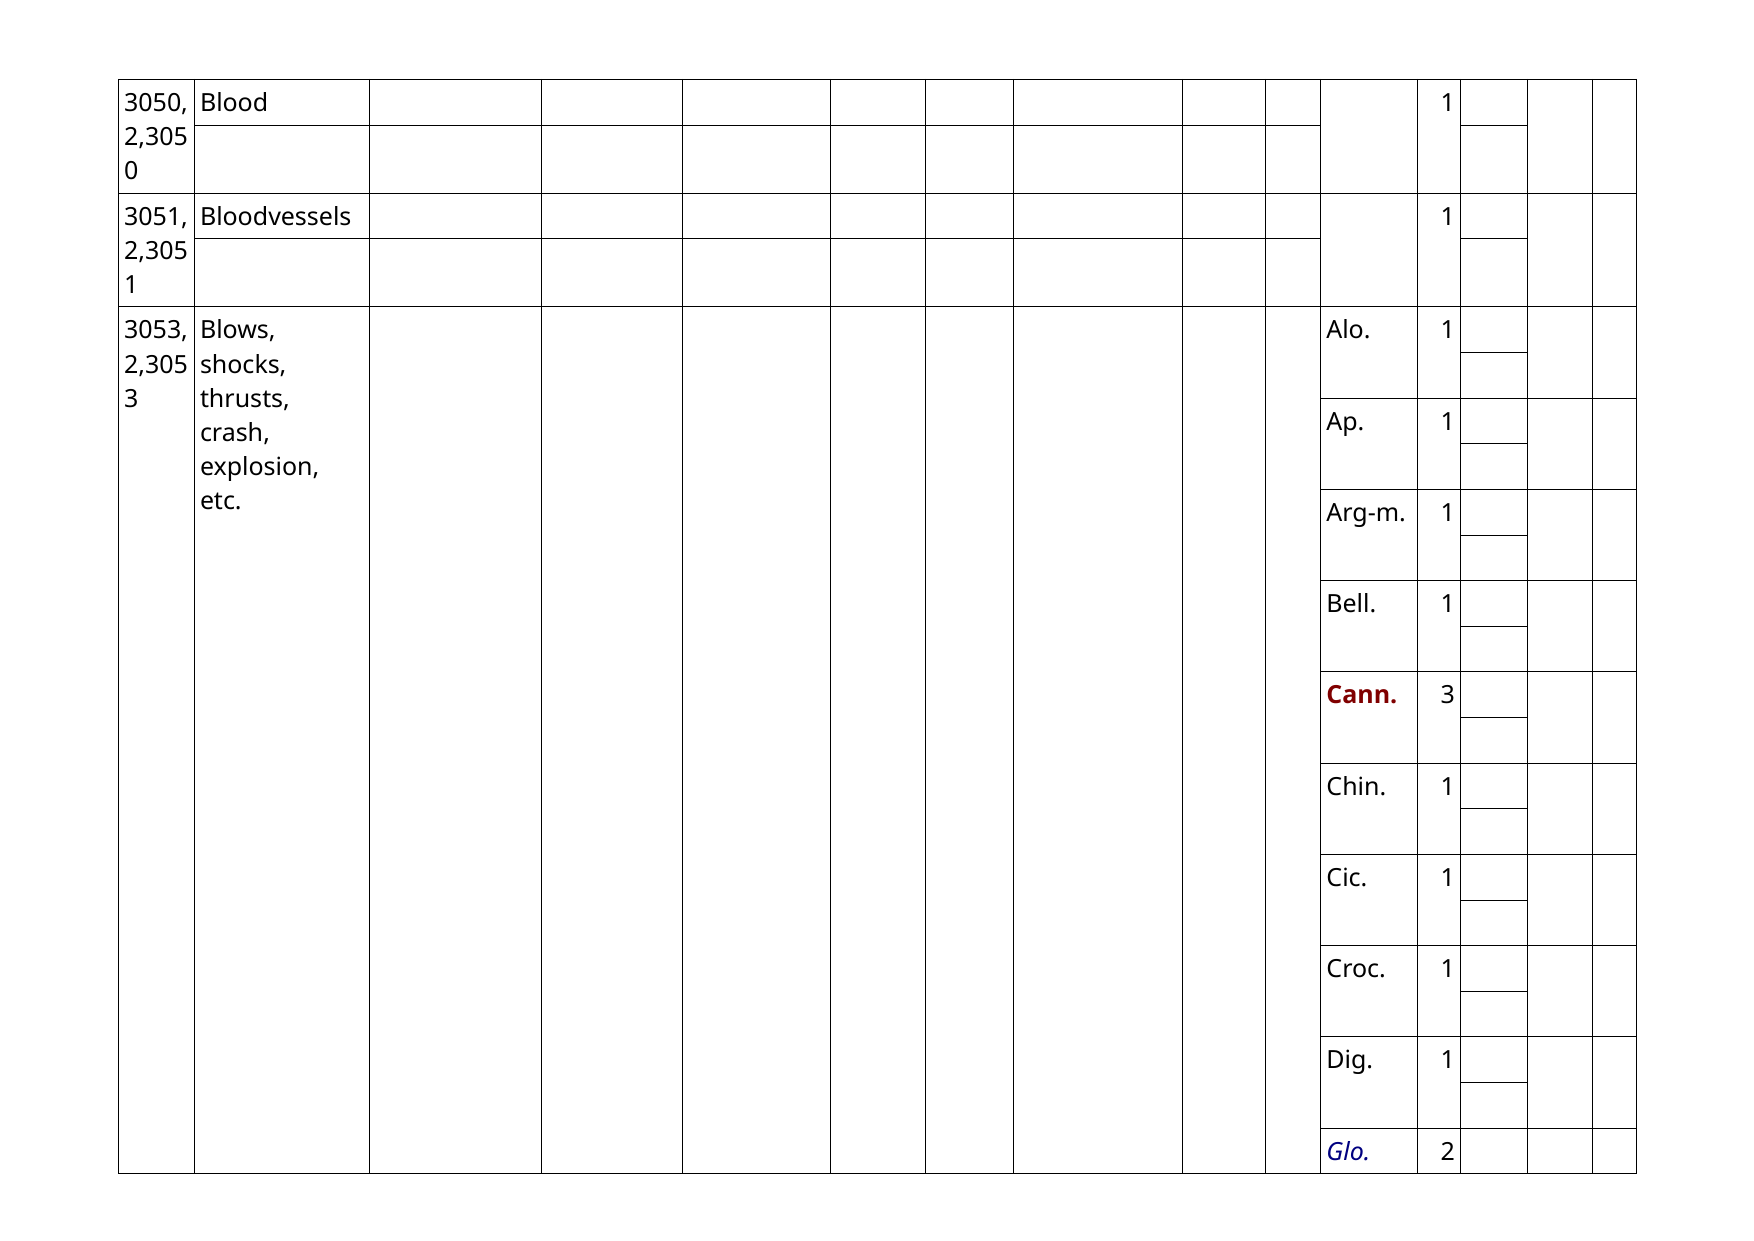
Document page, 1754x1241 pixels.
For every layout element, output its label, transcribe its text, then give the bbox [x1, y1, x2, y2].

table_cell Blows, shocks, thrusts, crash, explosion, etc. [195, 307, 369, 1173]
table_cell [1593, 1129, 1636, 1173]
table_cell [683, 239, 830, 306]
table_cell [1014, 80, 1182, 124]
table_cell [1461, 946, 1527, 991]
table_cell [370, 307, 541, 1173]
table_cell [1461, 1037, 1527, 1082]
table_cell [1593, 80, 1636, 193]
table_cell [1461, 809, 1527, 854]
table_cell [683, 126, 830, 193]
table_cell [1461, 1129, 1527, 1173]
table_cell [1461, 353, 1527, 398]
table_cell [831, 80, 925, 124]
table_cell [542, 307, 682, 1173]
table_cell 3051,2,3051 [119, 194, 194, 306]
table_cell [1593, 307, 1636, 398]
table_cell [1461, 901, 1527, 945]
table_cell [1183, 80, 1265, 124]
table_cell [1528, 1037, 1592, 1128]
table_cell [1593, 855, 1636, 945]
table_cell [1593, 581, 1636, 671]
table_cell [1528, 399, 1592, 489]
table_cell [1183, 307, 1265, 1173]
table_cell [1461, 855, 1527, 899]
table_cell Dig. [1321, 1037, 1417, 1128]
table_cell [1461, 764, 1527, 808]
table_cell [1528, 581, 1592, 671]
table_cell 3 [1418, 672, 1460, 763]
table_cell [1461, 194, 1527, 238]
table_cell [683, 194, 830, 238]
table_cell [1461, 490, 1527, 534]
table_cell [195, 126, 369, 193]
table_cell [1593, 194, 1636, 306]
table_cell [1266, 80, 1320, 124]
table_cell [1461, 672, 1527, 717]
table_cell [1461, 627, 1527, 671]
table_cell [1014, 307, 1182, 1173]
table_cell [1593, 764, 1636, 854]
table_cell Alo. [1321, 307, 1417, 398]
table_cell [1593, 399, 1636, 489]
table_cell Croc. [1321, 946, 1417, 1036]
table_cell [1528, 672, 1592, 763]
table_cell [831, 126, 925, 193]
table_cell [1528, 1129, 1592, 1173]
table_cell [542, 80, 682, 124]
table_cell [831, 239, 925, 306]
table_cell [831, 194, 925, 238]
table_cell [370, 239, 541, 306]
table_cell [1461, 307, 1527, 352]
table_cell 1 [1418, 307, 1460, 398]
table_cell 1 [1418, 946, 1460, 1036]
table_cell [926, 307, 1013, 1173]
table_cell Bloodvessels [195, 194, 369, 238]
table_cell [1266, 194, 1320, 238]
table_cell [1183, 239, 1265, 306]
table_cell [370, 126, 541, 193]
table_cell Glo. [1321, 1129, 1417, 1173]
table_cell [683, 80, 830, 124]
table_cell [1528, 307, 1592, 398]
table_cell [1528, 80, 1592, 193]
table_cell [1461, 536, 1527, 580]
table_cell [370, 80, 541, 124]
table_cell [926, 80, 1013, 124]
table_cell [1461, 1083, 1527, 1128]
table_cell [1321, 194, 1417, 306]
table_cell Bell. [1321, 581, 1417, 671]
table_cell [542, 126, 682, 193]
table_cell [1461, 581, 1527, 626]
table_cell 1 [1418, 490, 1460, 580]
table_cell [1593, 1037, 1636, 1128]
table_cell [1461, 126, 1527, 193]
table_cell [831, 307, 925, 1173]
table_cell 1 [1418, 194, 1460, 306]
table_cell [1593, 946, 1636, 1036]
table_cell [1321, 80, 1417, 193]
table_cell 2 [1418, 1129, 1460, 1173]
table_cell Ap. [1321, 399, 1417, 489]
table_cell 1 [1418, 764, 1460, 854]
table_cell Arg-m. [1321, 490, 1417, 580]
table_cell [1528, 855, 1592, 945]
table_cell [1266, 126, 1320, 193]
table_cell [1528, 764, 1592, 854]
table_cell 1 [1418, 855, 1460, 945]
table_cell [1593, 672, 1636, 763]
table_cell [1014, 239, 1182, 306]
table_cell Cic. [1321, 855, 1417, 945]
table_cell [683, 307, 830, 1173]
table_cell [1183, 126, 1265, 193]
table_cell [1266, 307, 1320, 1173]
table_cell [1528, 194, 1592, 306]
table_cell [1461, 80, 1527, 124]
table_cell [542, 194, 682, 238]
table_cell [195, 239, 369, 306]
table_cell [1593, 490, 1636, 580]
table_cell [542, 239, 682, 306]
table_cell [370, 194, 541, 238]
table_cell Cann. [1321, 672, 1417, 763]
table_cell [1528, 490, 1592, 580]
table_cell 1 [1418, 80, 1460, 193]
table_cell Blood [195, 80, 369, 124]
table_cell [926, 126, 1013, 193]
table_cell 1 [1418, 1037, 1460, 1128]
table_cell 3053,2,3053 [119, 307, 194, 1173]
table_cell [1266, 239, 1320, 306]
table_cell 1 [1418, 399, 1460, 489]
table_cell [1461, 718, 1527, 763]
table_cell [1014, 126, 1182, 193]
table_cell Chin. [1321, 764, 1417, 854]
table_cell 1 [1418, 581, 1460, 671]
table_cell [1461, 992, 1527, 1036]
table_cell [1461, 239, 1527, 306]
table_cell [1461, 444, 1527, 489]
table_cell [1183, 194, 1265, 238]
table_cell [1014, 194, 1182, 238]
table_cell 3050,2,3050 [119, 80, 194, 193]
table_cell [926, 194, 1013, 238]
table_cell [1461, 399, 1527, 443]
table_cell [926, 239, 1013, 306]
table_cell [1528, 946, 1592, 1036]
